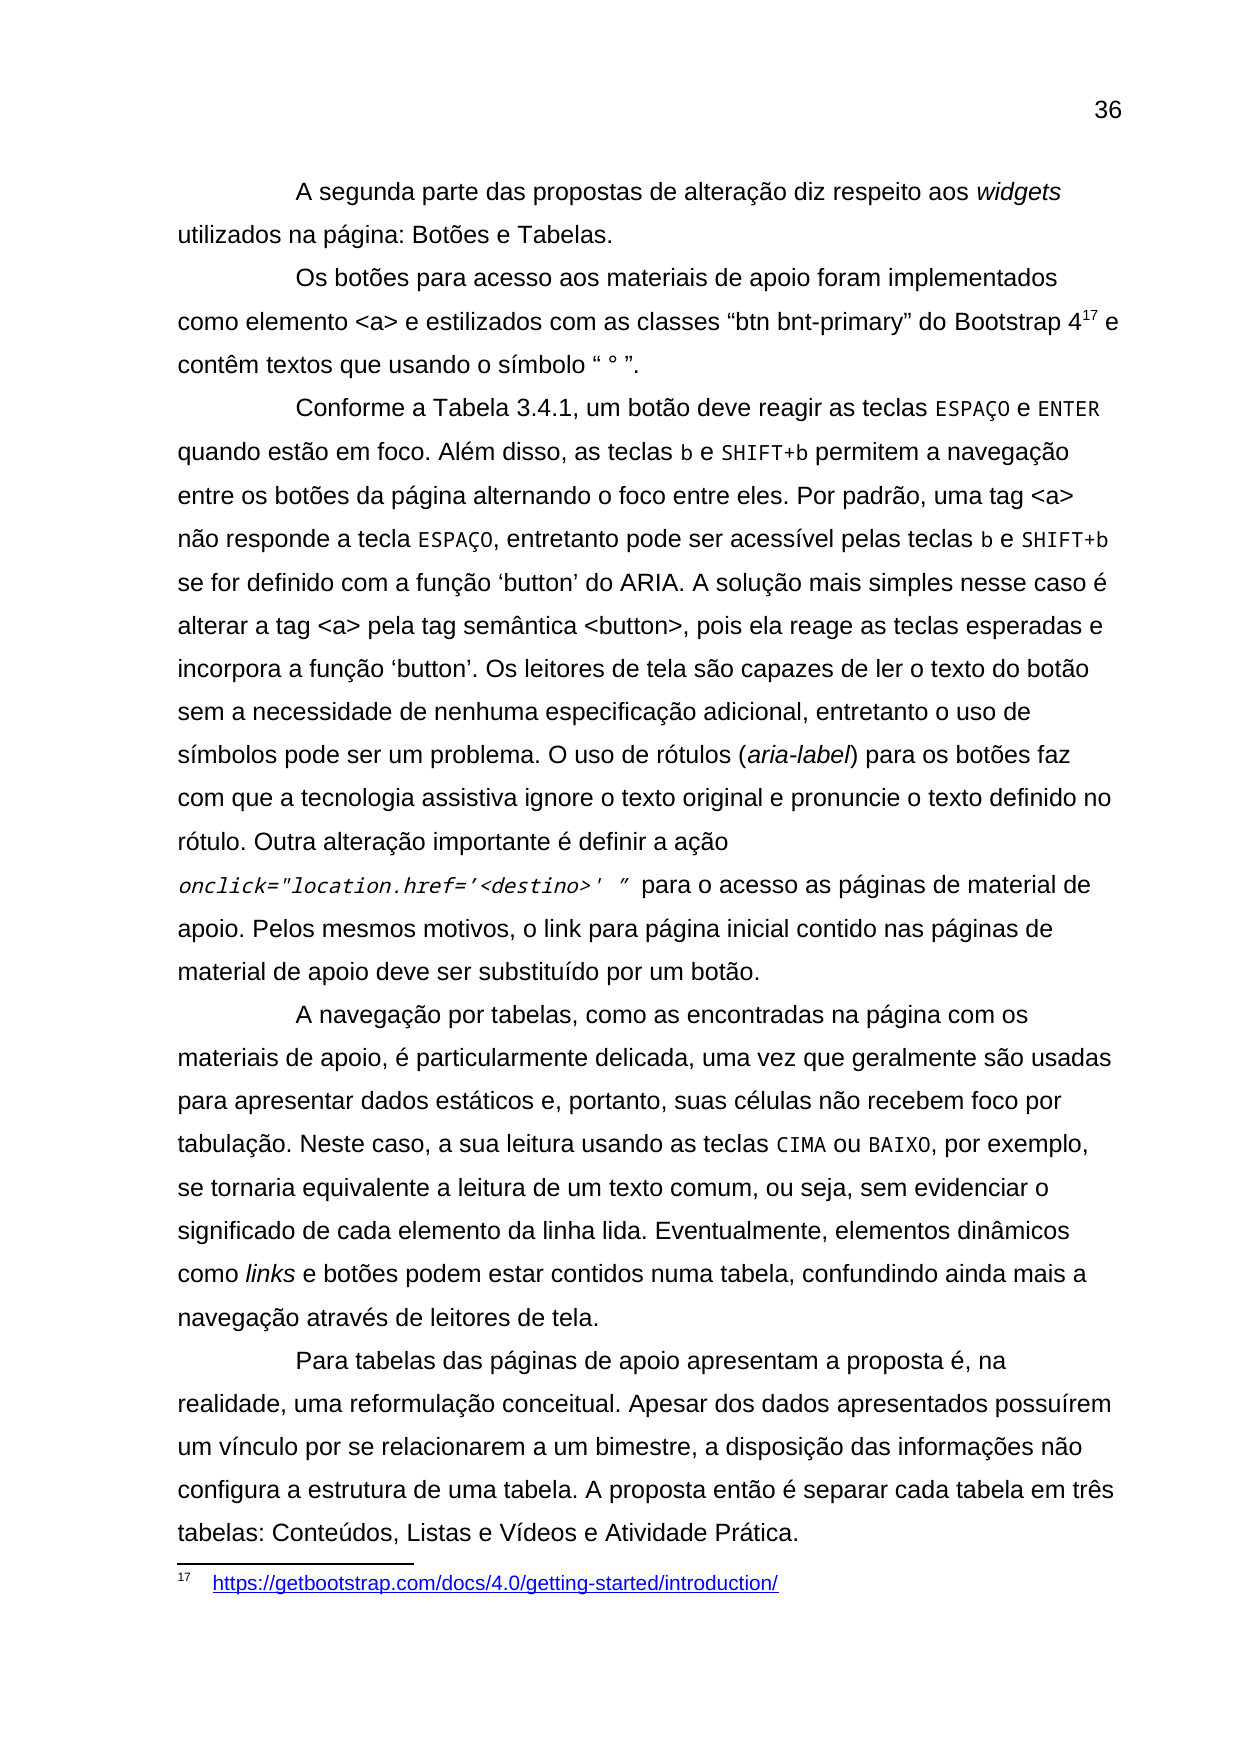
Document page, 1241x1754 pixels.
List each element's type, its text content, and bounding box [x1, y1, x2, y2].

text Conforme a Tabela 3.4.1, um botão deve reagir as teclas ESPAÇO e ENTER quando estão em foco. Além disso, as teclas b e SHIFT+b permitem a navegação entre os botões da página alternando o foco entre eles. Por padrão, uma tag <a> não responde a tecla ESPAÇO, entretanto pode ser acessível pelas teclas b e SHIFT+b se for definido com a função ‘button’ do ARIA. A solução mais simples nesse caso é alterar a tag <a> pela tag semântica <button>, pois ela reage as teclas esperadas e incorpora a função ‘button’. Os leitores de tela são capazes de ler o texto do botão sem a necessidade de nenhuma especificação adicional, entretanto o uso de símbolos pode ser um problema. O uso de rótulos (aria-label) para os botões faz com que a tecnologia assistiva ignore o texto original e pronuncie o texto definido no rótulo. Outra alteração importante é definir a ação onclick="location.href=’<destino>' ” para o acesso as páginas de material de apoio. Pelos mesmos motivos, o link para página inicial contido nas páginas de material de apoio deve ser substituído por um botão. [177, 393, 1122, 986]
text https://getbootstrap.com/docs/4.0/getting-started/introduction/ [177, 1571, 1122, 1594]
text A segunda parte das propostas de alteração diz respeito aos widgets utilizados na página: Botões e Tabelas. [177, 177, 1122, 249]
text Os botões para acesso aos materiais de apoio foram implementados como elemento <a> e estilizados com as classes “btn bnt-primary” do Bootstrap 4 e contêm textos que usando o símbolo “ ° ”. [177, 263, 1122, 378]
text Para tabelas das páginas de apoio apresentam a proposta é, na realidade, uma reformulação conceitual. Apesar dos dados apresentados possuírem um vínculo por se relacionarem a um bimestre, a disposição das informações não configura a estrutura de uma tabela. A proposta então é separar cada tabela em três tabelas: Conteúdos, Listas e Vídeos e Atividade Prática. [177, 1346, 1122, 1547]
text A navegação por tabelas, como as encontradas na página com os materiais de apoio, é particularmente delicada, uma vez que geralmente são usadas para apresentar dados estáticos e, portanto, suas células não recebem foco por tabulação. Neste caso, a sua leitura usando as teclas CIMA ou BAIXO, por exemplo, se tornaria equivalente a leitura de um texto comum, ou seja, sem evidenciar o significado de cada elemento da linha lida. Eventualmente, elementos dinâmicos como links e botões podem estar contidos numa tabela, confundindo ainda mais a navegação através de leitores de tela. [177, 1000, 1122, 1331]
